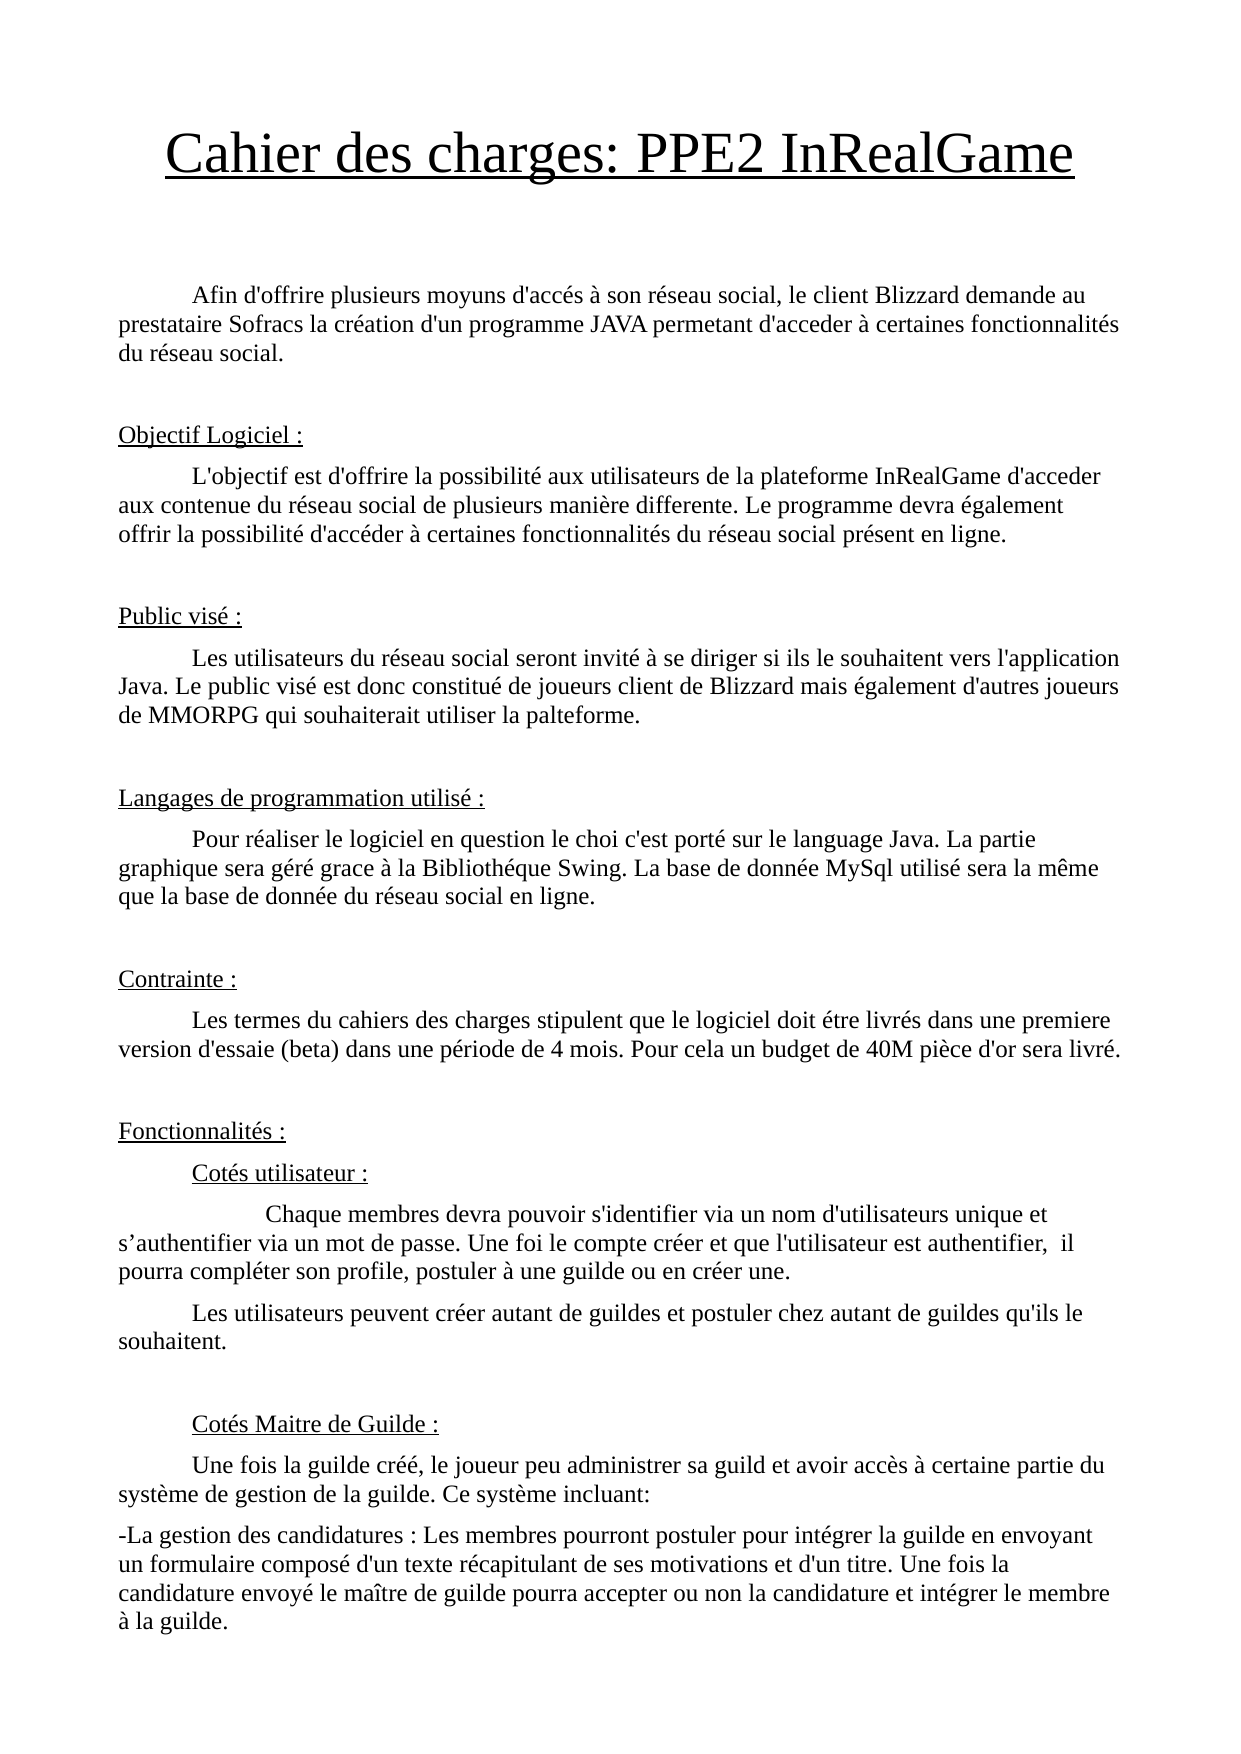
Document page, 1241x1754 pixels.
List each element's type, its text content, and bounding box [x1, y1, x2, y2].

text Les utilisateurs peuvent créer autant de guildes et postuler chez autant de guildes qu'ils le souhaitent. [118, 1298, 1122, 1355]
text Cotés Maitre de Guilde : [118, 1409, 1122, 1438]
text -La gestion des candidatures : Les membres pourront postuler pour intégrer la guilde en envoyant un formulaire composé d'un texte récapitulant de ses motivations et d'un titre. Une fois la candidature envoyé le maître de guilde pourra accepter ou non la candidature et intégrer le membre à la guilde. [118, 1520, 1122, 1635]
text Pour réaliser le logiciel en question le choi c'est porté sur le language Java. La partie graphique sera géré grace à la Bibliothéque Swing. La base de donnée MySql utilisé sera la même que la base de donnée du réseau social en ligne. [118, 824, 1122, 910]
text Les termes du cahiers des charges stipulent que le logiciel doit étre livrés dans une premiere version d'essaie (beta) dans une période de 4 mois. Pour cela un budget de 40M pièce d'or sera livré. [118, 1005, 1122, 1063]
text Afin d'offrire plusieurs moyuns d'accés à son réseau social, le client Blizzard demande au prestataire Sofracs la création d'un programme JAVA permetant d'acceder à certaines fonctionnalités du réseau social. [118, 280, 1122, 366]
text Fonctionnalités : [118, 1116, 1122, 1145]
text Chaque membres devra pouvoir s'identifier via un nom d'utilisateurs unique et s’authentifier via un mot de passe. Une foi le compte créer et que l'utilisateur est authentifier, il pourra compléter son profile, postuler à une guilde ou en créer une. [118, 1199, 1122, 1285]
text Langages de programmation utilisé : [118, 783, 1122, 811]
text Contrainte : [118, 964, 1122, 993]
text L'objectif est d'offrire la possibilité aux utilisateurs de la plateforme InRealGame d'acceder aux contenue du réseau social de plusieurs manière differente. Le programme devra également offrir la possibilité d'accéder à certaines fonctionnalités du réseau social présent en ligne. [118, 461, 1122, 548]
text Objectif Logiciel : [118, 420, 1122, 449]
text Public visé : [118, 601, 1122, 630]
text Cahier des charges: PPE2 InRealGame [118, 118, 1122, 185]
text Cotés utilisateur : [118, 1158, 1122, 1186]
text Une fois la guilde créé, le joueur peu administrer sa guild et avoir accès à certaine partie du système de gestion de la guilde. Ce système incluant: [118, 1450, 1122, 1508]
text Les utilisateurs du réseau social seront invité à se diriger si ils le souhaitent vers l'application Java. Le public visé est donc constitué de joueurs client de Blizzard mais également d'autres joueurs de MMORPG qui souhaiterait utiliser la palteforme. [118, 643, 1122, 729]
